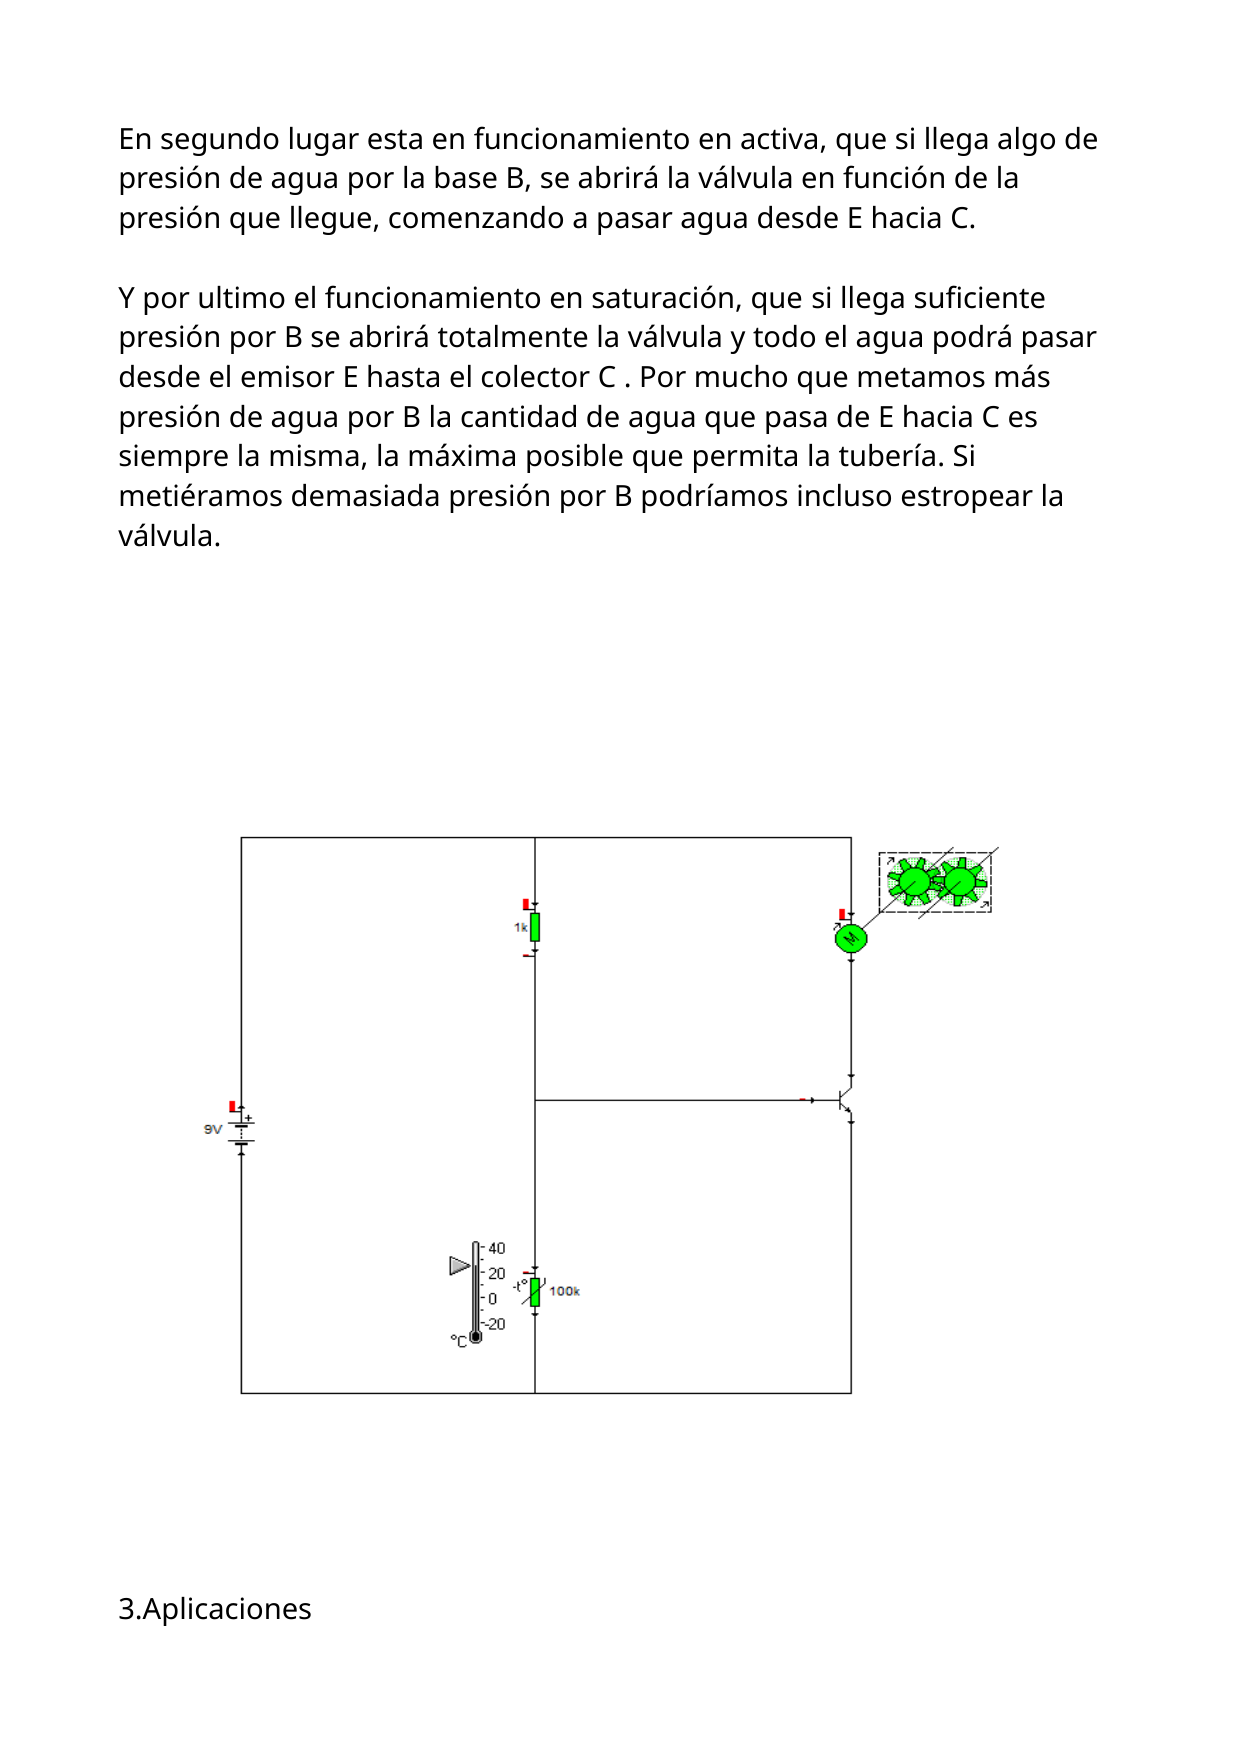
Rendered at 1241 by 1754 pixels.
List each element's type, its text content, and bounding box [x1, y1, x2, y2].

text 3.Aplicaciones [118, 1589, 1122, 1628]
text En segundo lugar esta en funcionamiento en activa, que si llega algo de presión de agua por la base B, se abrirá la válvula en función de la presión que llegue, comenzando a pasar agua desde E hacia C. [118, 118, 1122, 237]
text Y por ultimo el funcionamiento en saturación, que si llega suficiente presión por B se abrirá totalmente la válvula y todo el agua podrá pasar desde el emisor E hasta el colector C . Por mucho que metamos más presión de agua por B la cantidad de agua que pasa de E hacia C es siempre la misma, la máxima posible que permita la tubería. Si metiéramos demasiada presión por B podríamos incluso estropear la válvula. [118, 237, 1122, 583]
picture [135, 784, 1102, 1470]
